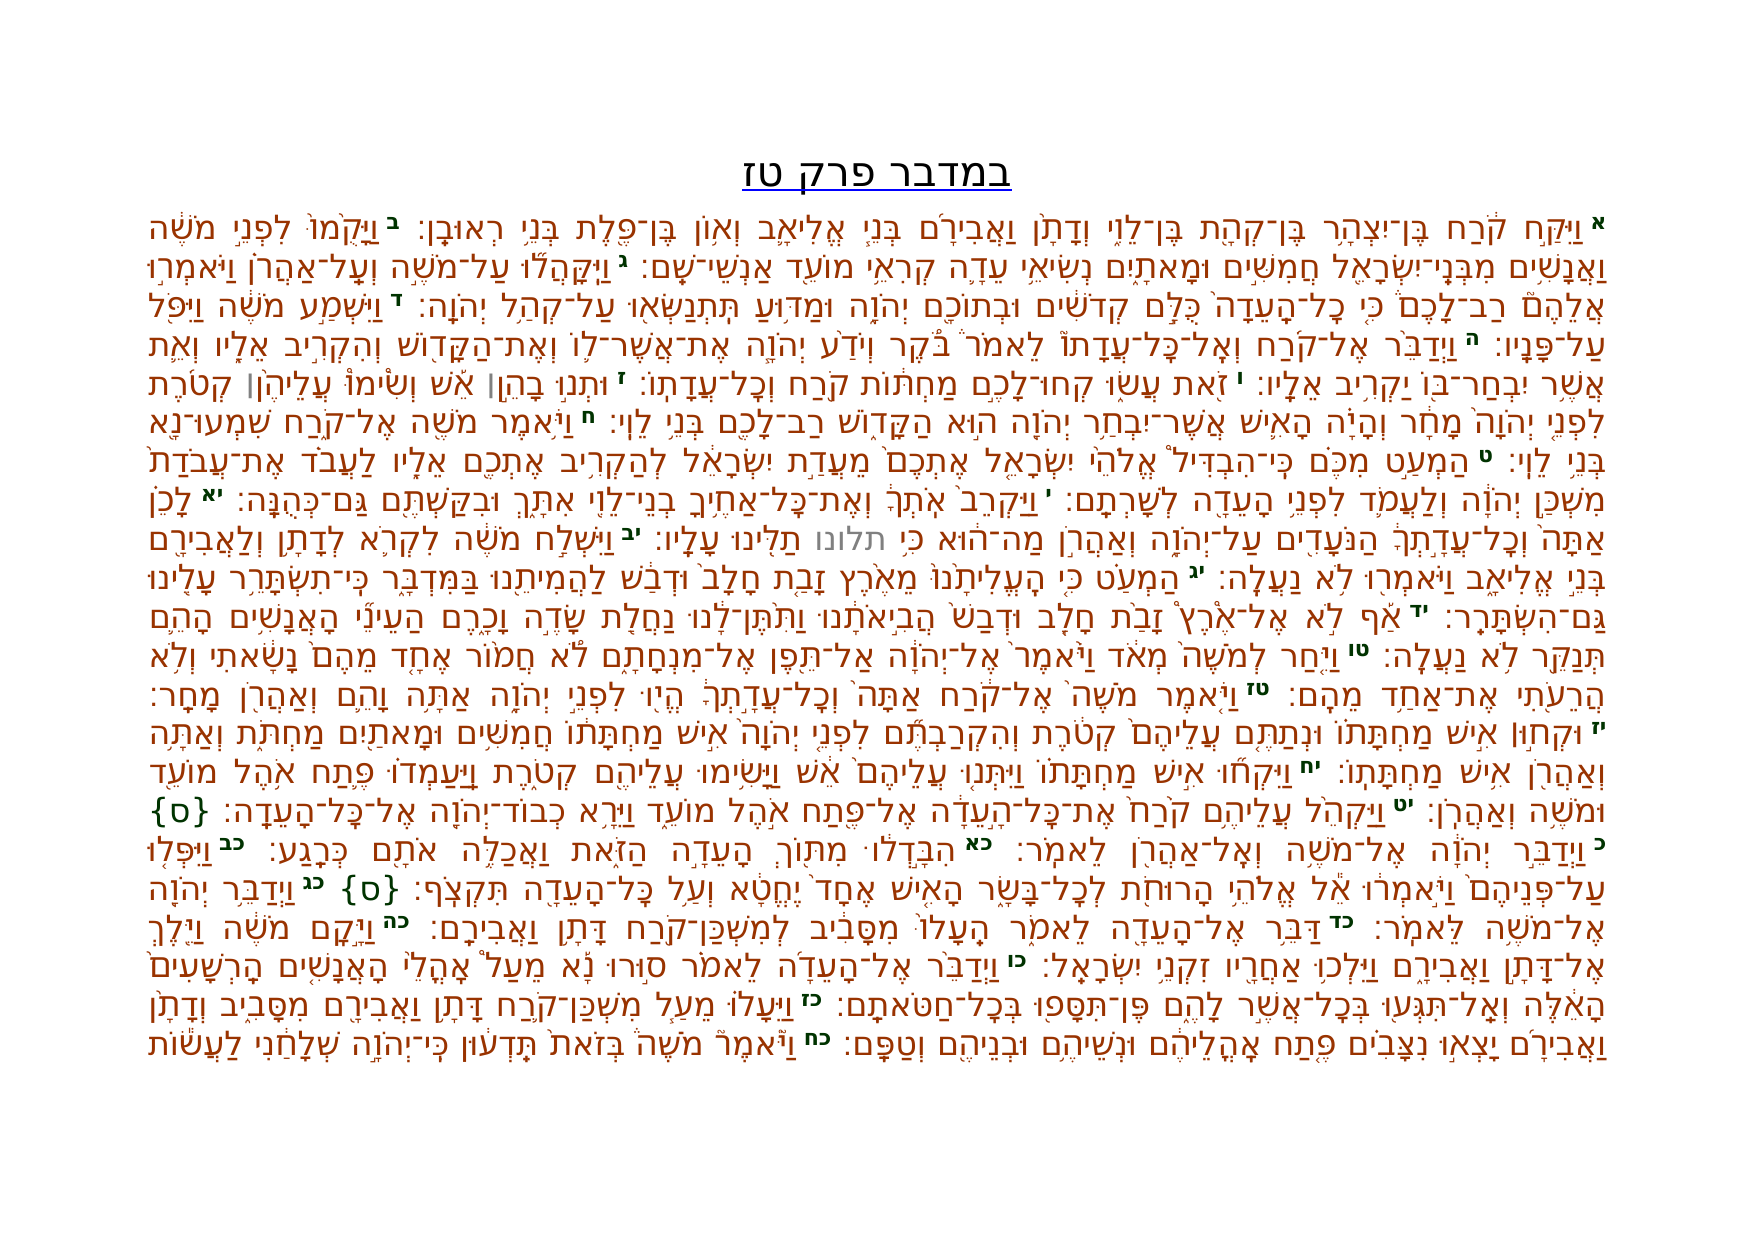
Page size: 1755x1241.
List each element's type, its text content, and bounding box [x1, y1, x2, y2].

text א וַיִּקַּ֣ח קֹ֔רַח בֶּן־יִצְהָ֥ר בֶּן־קְהָ֖ת בֶּן־לֵוִ֑י וְדָתָ֨ן וַאֲבִירָ֜ם בְּנֵ֧י אֱלִיאָ֛ב וְא֥וֹן בֶּן־פֶּ֖לֶת בְּנֵ֥י רְאוּבֵֽן׃ ב וַיָּקֻ֙מוּ֙ לִפְנֵ֣י מֹשֶׁ֔ה וַאֲנָשִׁ֥ים מִבְּנֵֽי־יִשְׂרָאֵ֖ל חֲמִשִּׁ֣ים וּמָאתָ֑יִם נְשִׂיאֵ֥י עֵדָ֛ה קְרִאֵ֥י מוֹעֵ֖ד אַנְשֵׁי־שֵֽׁם׃ ג וַיִּֽקָּהֲל֞וּ עַל־מֹשֶׁ֣ה וְעַֽל־אַהֲרֹ֗ן וַיֹּאמְר֣וּ אֲלֵהֶם֮ רַב־לָכֶם֒ כִּ֤י כׇל־הָֽעֵדָה֙ כֻּלָּ֣ם קְדֹשִׁ֔ים וּבְתוֹכָ֖ם יְהֹוָ֑ה וּמַדּ֥וּעַ תִּֽתְנַשְּׂא֖וּ עַל־קְהַ֥ל יְהֹוָֽה׃ ד וַיִּשְׁמַ֣ע מֹשֶׁ֔ה וַיִּפֹּ֖ל עַל־פָּנָֽיו׃ ה וַיְדַבֵּ֨ר אֶל־קֹ֜רַח וְאֶֽל־כׇּל־עֲדָתוֹ֮ לֵאמֹר֒ בֹּ֠קֶר וְיֹדַ֨ע יְהֹוָ֧ה אֶת־אֲשֶׁר־ל֛וֹ וְאֶת־הַקָּד֖וֹשׁ וְהִקְרִ֣יב אֵלָ֑יו וְאֵ֛ת אֲשֶׁ֥ר יִבְחַר־בּ֖וֹ יַקְרִ֥יב אֵלָֽיו׃ ו זֹ֖את עֲשׂ֑וּ קְחוּ־לָכֶ֣ם מַחְתּ֔וֹת קֹ֖רַח וְכׇל־עֲדָתֽוֹ׃ ז וּתְנ֣וּ בָהֵ֣ן׀ אֵ֡שׁ וְשִׂ֩ימוּ֩ עֲלֵיהֶ֨ן׀ קְטֹ֜רֶת לִפְנֵ֤י יְהֹוָה֙ מָחָ֔ר וְהָיָ֗ה הָאִ֛ישׁ אֲשֶׁר־יִבְחַ֥ר יְהֹוָ֖ה ה֣וּא הַקָּד֑וֹשׁ רַב־לָכֶ֖ם בְּנֵ֥י לֵוִֽי׃ ח וַיֹּ֥אמֶר מֹשֶׁ֖ה אֶל־קֹ֑רַח שִׁמְעוּ־נָ֖א בְּנֵ֥י לֵוִֽי׃ ט הַמְעַ֣ט מִכֶּ֗ם כִּֽי־הִבְדִּיל֩ אֱלֹהֵ֨י יִשְׂרָאֵ֤ל אֶתְכֶם֙ מֵעֲדַ֣ת יִשְׂרָאֵ֔ל לְהַקְרִ֥יב אֶתְכֶ֖ם אֵלָ֑יו לַעֲבֹ֗ד אֶת־עֲבֹדַת֙ מִשְׁכַּ֣ן יְהֹוָ֔ה וְלַעֲמֹ֛ד לִפְנֵ֥י הָעֵדָ֖ה לְשָׁרְתָֽם׃ י וַיַּקְרֵב֙ אֹֽתְךָ֔ וְאֶת־כׇּל־אַחֶ֥יךָ בְנֵי־לֵוִ֖י אִתָּ֑ךְ וּבִקַּשְׁתֶּ֖ם גַּם־כְּהֻנָּֽה׃ יא לָכֵ֗ן אַתָּה֙ וְכׇל־עֲדָ֣תְךָ֔ הַנֹּעָדִ֖ים עַל־יְהֹוָ֑ה וְאַהֲרֹ֣ן מַה־ה֔וּא כִּ֥י תלונו תַלִּ֖ינוּ עָלָֽיו׃ יב וַיִּשְׁלַ֣ח מֹשֶׁ֔ה לִקְרֹ֛א לְדָתָ֥ן וְלַאֲבִירָ֖ם בְּנֵ֣י אֱלִיאָ֑ב וַיֹּאמְר֖וּ לֹ֥א נַעֲלֶֽה׃ יג הַמְעַ֗ט כִּ֤י הֶֽעֱלִיתָ֙נוּ֙ מֵאֶ֨רֶץ זָבַ֤ת חָלָב֙ וּדְבַ֔שׁ לַהֲמִיתֵ֖נוּ בַּמִּדְבָּ֑ר כִּֽי־תִשְׂתָּרֵ֥ר עָלֵ֖ינוּ גַּם־הִשְׂתָּרֵֽר׃ יד אַ֡ף לֹ֣א אֶל־אֶ֩רֶץ֩ זָבַ֨ת חָלָ֤ב וּדְבַשׁ֙ הֲבִ֣יאֹתָ֔נוּ וַתִּ֨תֶּן־לָ֔נוּ נַחֲלַ֖ת שָׂדֶ֣ה וָכָ֑רֶם הַעֵינֵ֞י הָאֲנָשִׁ֥ים הָהֵ֛ם תְּנַקֵּ֖ר לֹ֥א נַעֲלֶֽה׃ טו וַיִּ֤חַר לְמֹשֶׁה֙ מְאֹ֔ד וַיֹּ֙אמֶר֙ אֶל־יְהֹוָ֔ה אַל־תֵּ֖פֶן אֶל־מִנְחָתָ֑ם לֹ֠א חֲמ֨וֹר אֶחָ֤ד מֵהֶם֙ נָשָׂ֔אתִי וְלֹ֥א הֲרֵעֹ֖תִי אֶת־אַחַ֥ד מֵהֶֽם׃ טז וַיֹּ֤אמֶר מֹשֶׁה֙ אֶל־קֹ֔רַח אַתָּה֙ וְכׇל־עֲדָ֣תְךָ֔ הֱי֖וּ לִפְנֵ֣י יְהֹוָ֑ה אַתָּ֥ה וָהֵ֛ם וְאַהֲרֹ֖ן מָחָֽר׃ יז וּקְח֣וּ׀ אִ֣ישׁ מַחְתָּת֗וֹ וּנְתַתֶּ֤ם עֲלֵיהֶם֙ קְטֹ֔רֶת וְהִקְרַבְתֶּ֞ם לִפְנֵ֤י יְהֹוָה֙ אִ֣ישׁ מַחְתָּת֔וֹ חֲמִשִּׁ֥ים וּמָאתַ֖יִם מַחְתֹּ֑ת וְאַתָּ֥ה וְאַהֲרֹ֖ן אִ֥ישׁ מַחְתָּתֽוֹ׃ יח וַיִּקְח֞וּ אִ֣ישׁ מַחְתָּת֗וֹ וַיִּתְּנ֤וּ עֲלֵיהֶם֙ אֵ֔שׁ וַיָּשִׂ֥ימוּ עֲלֵיהֶ֖ם קְטֹ֑רֶת וַֽיַּעַמְד֗וּ פֶּ֛תַח אֹ֥הֶל מוֹעֵ֖ד וּמֹשֶׁ֥ה וְאַהֲרֹֽן׃ יט וַיַּקְהֵ֨ל עֲלֵיהֶ֥ם קֹ֙רַח֙ אֶת־כׇּל־הָ֣עֵדָ֔ה אֶל־פֶּ֖תַח אֹ֣הֶל מוֹעֵ֑ד וַיֵּרָ֥א כְבוֹד־יְהֹוָ֖ה אֶל־כׇּל־הָעֵדָֽה׃ {ס} כ וַיְדַבֵּ֣ר יְהֹוָ֔ה אֶל־מֹשֶׁ֥ה וְאֶֽל־אַהֲרֹ֖ן לֵאמֹֽר׃ כא הִבָּ֣דְל֔וּ מִתּ֖וֹךְ הָעֵדָ֣ה הַזֹּ֑את וַאֲכַלֶּ֥ה אֹתָ֖ם כְּרָֽגַע׃ כב וַיִּפְּל֤וּ עַל־פְּנֵיהֶם֙ וַיֹּ֣אמְר֔וּ אֵ֕ל אֱלֹהֵ֥י הָרוּחֹ֖ת לְכׇל־בָּשָׂ֑ר הָאִ֤ישׁ אֶחָד֙ יֶחֱטָ֔א וְעַ֥ל כׇּל־הָעֵדָ֖ה תִּקְצֹֽף׃ {ס} כג וַיְדַבֵּ֥ר יְהֹוָ֖ה אֶל־מֹשֶׁ֥ה לֵּאמֹֽר׃ כד דַּבֵּ֥ר אֶל־הָעֵדָ֖ה לֵאמֹ֑ר הֵֽעָלוּ֙ מִסָּבִ֔יב לְמִשְׁכַּן־קֹ֖רַח דָּתָ֥ן וַאֲבִירָֽם׃ כה וַיָּ֣קׇם מֹשֶׁ֔ה וַיֵּ֖לֶךְ אֶל־דָּתָ֣ן וַאֲבִירָ֑ם וַיֵּלְכ֥וּ אַחֲרָ֖יו זִקְנֵ֥י יִשְׂרָאֵֽל׃ כו וַיְדַבֵּ֨ר אֶל־הָעֵדָ֜ה לֵאמֹ֗ר ס֣וּרוּ נָ֡א מֵעַל֩ אׇהֳלֵ֨י הָאֲנָשִׁ֤ים הָֽרְשָׁעִים֙ הָאֵ֔לֶּה וְאַֽל־תִּגְּע֖וּ בְּכׇל־אֲשֶׁ֣ר לָהֶ֑ם פֶּן־תִּסָּפ֖וּ בְּכׇל־חַטֹּאתָֽם׃ כז וַיֵּעָל֗וּ מֵעַ֧ל מִשְׁכַּן־קֹ֛רַח דָּתָ֥ן וַאֲבִירָ֖ם מִסָּבִ֑יב וְדָתָ֨ן וַאֲבִירָ֜ם יָצְא֣וּ נִצָּבִ֗ים פֶּ֚תַח אׇֽהֳלֵיהֶ֔ם וּנְשֵׁיהֶ֥ם וּבְנֵיהֶ֖ם וְטַפָּֽם׃ כח וַיֹּ֘אמֶר֮ מֹשֶׁה֒ בְּזֹאת֙ תֵּֽדְע֔וּן כִּֽי־יְהֹוָ֣ה שְׁלָחַ֔נִי לַעֲשׂ֕וֹת [148, 209, 1606, 1063]
text במדבר פרק טז [148, 148, 1606, 196]
